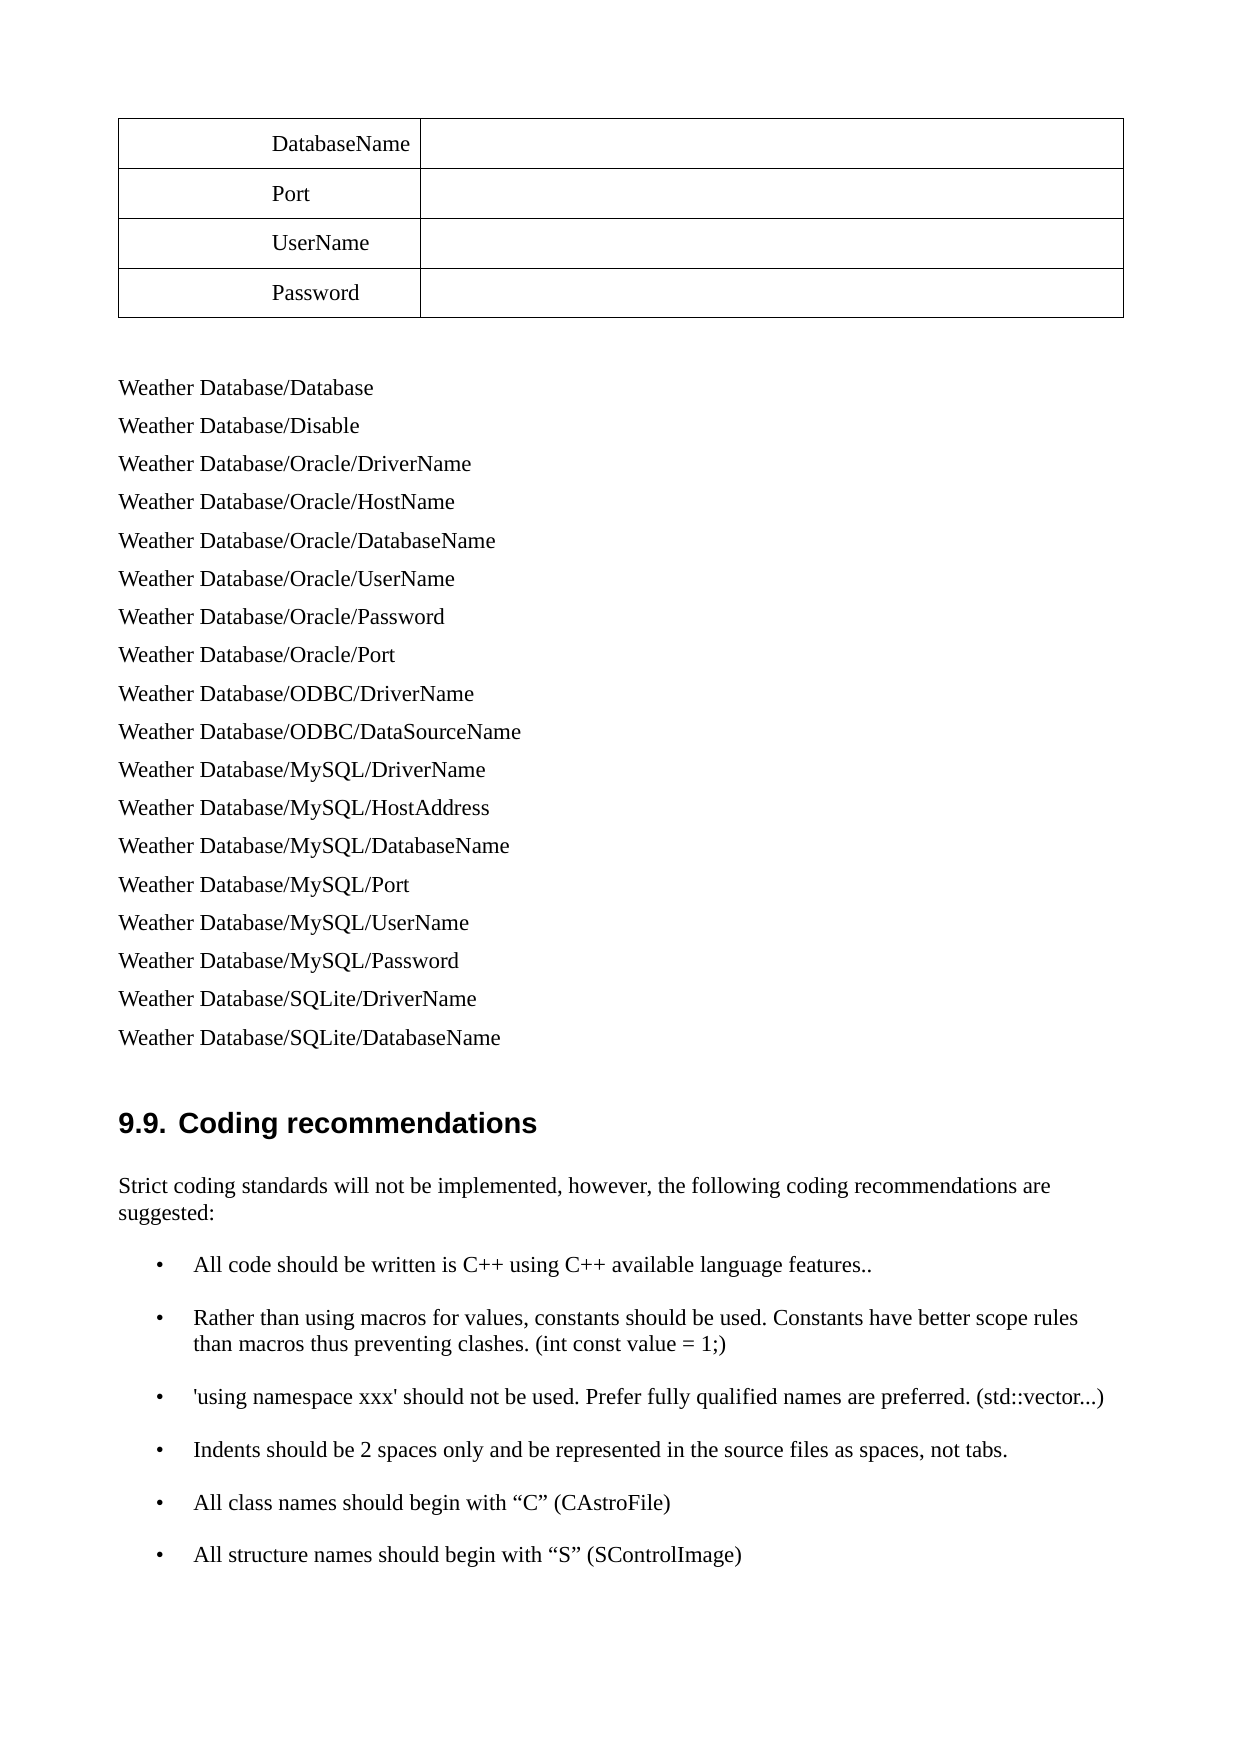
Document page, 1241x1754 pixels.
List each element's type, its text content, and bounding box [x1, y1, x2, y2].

text Weather Database/ODBC/DataSourceName [118, 718, 1122, 744]
text Weather Database/Oracle/Port [118, 641, 1122, 668]
text Weather Database/Database [118, 374, 1122, 400]
text Weather Database/SQLite/DriverName [118, 985, 1122, 1012]
text Weather Database/Oracle/DriverName [118, 450, 1122, 477]
table_cell [421, 119, 1123, 168]
list All code should be written is C++ using C++ available language features.. [156, 1237, 1122, 1278]
subtitle Coding recommendations [118, 1106, 1122, 1139]
text Weather Database/Disable [118, 412, 1122, 438]
text Weather Database/ODBC/DriverName [118, 679, 1122, 706]
text Weather Database/MySQL/DatabaseName [118, 832, 1122, 859]
list 'using namespace xxx' should not be used. Prefer fully qualified names are preferred. (std::vector...) [156, 1369, 1122, 1409]
text Weather Database/SQLite/DatabaseName [118, 1024, 1122, 1050]
table_cell Password [119, 269, 420, 317]
list Rather than using macros for values, constants should be used. Constants have better scope rules than macros thus preventing clashes. (int const value = 1;) [156, 1290, 1122, 1357]
list All structure names should begin with “S” (SControlImage) [156, 1527, 1122, 1568]
text Weather Database/MySQL/Port [118, 871, 1122, 897]
table_cell [421, 269, 1123, 317]
text Weather Database/MySQL/Password [118, 947, 1122, 973]
table_cell [421, 169, 1123, 218]
table_cell DatabaseName [119, 119, 420, 168]
text Strict coding standards will not be implemented, however, the following coding recommendations are suggested: [118, 1151, 1122, 1225]
text Weather Database/Oracle/UserName [118, 565, 1122, 591]
text Weather Database/Oracle/Password [118, 603, 1122, 629]
list Indents should be 2 spaces only and be represented in the source files as spaces, not tabs. [156, 1422, 1122, 1462]
text Weather Database/MySQL/DriverName [118, 756, 1122, 782]
text Weather Database/MySQL/HostAddress [118, 794, 1122, 821]
list All class names should begin with “C” (CAstroFile) [156, 1475, 1122, 1515]
table_cell UserName [119, 219, 420, 267]
table_cell [421, 219, 1123, 267]
table_cell Port [119, 169, 420, 218]
text Weather Database/Oracle/DatabaseName [118, 527, 1122, 553]
text Weather Database/Oracle/HostName [118, 488, 1122, 515]
text Weather Database/MySQL/UserName [118, 909, 1122, 935]
